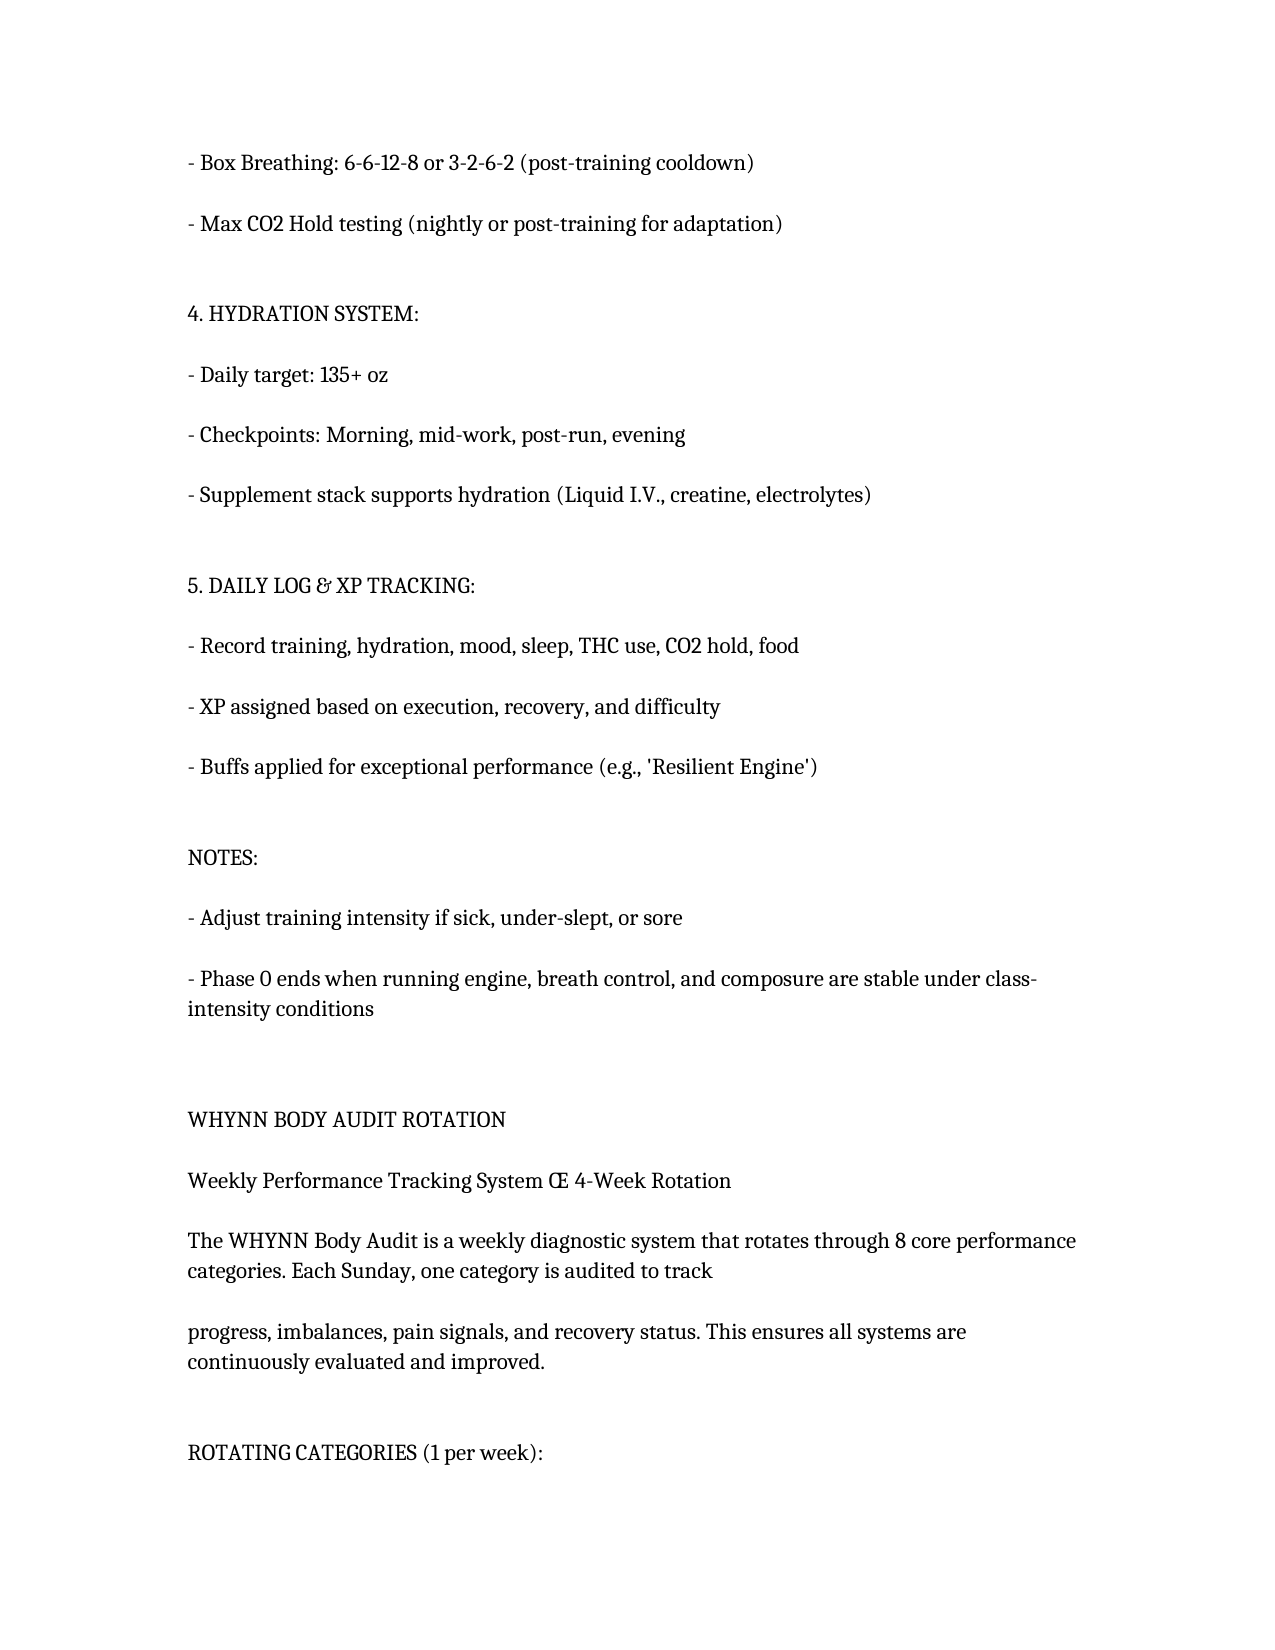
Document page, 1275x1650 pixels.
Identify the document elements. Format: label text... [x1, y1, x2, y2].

text WHYNN BODY AUDIT ROTATION Weekly Performance Tracking System Œ 4-Week Rotation The WHYNN Body Audit is a weekly diagnostic system that rotates through 8 core performance categories. Each Sunday, one category is audited to track progress, imbalances, pain signals, and recovery status. This ensures all systems are continuously evaluated and improved. ROTATING CATEGORIES (1 per week): [187, 1107, 1087, 1496]
text - Box Breathing: 6-6-12-8 or 3-2-6-2 (post-training cooldown) - Max CO2 Hold testing (nightly or post-training for adaptation) 4. HYDRATION SYSTEM: - Daily target: 135+ oz - Checkpoints: Morning, mid-work, post-run, evening - Supplement stack supports hydration (Liquid I.V., creatine, electrolytes) 5. DAILY LOG & XP TRACKING: - Record training, hydration, mood, sleep, THC use, CO2 hold, food - XP assigned based on execution, recovery, and difficulty - Buffs applied for exceptional performance (e.g., 'Resilient Engine') NOTES: - Adjust training intensity if sick, under-slept, or sore - Phase 0 ends when running engine, breath control, and composure are stable under class-intensity conditions [187, 150, 1087, 1083]
